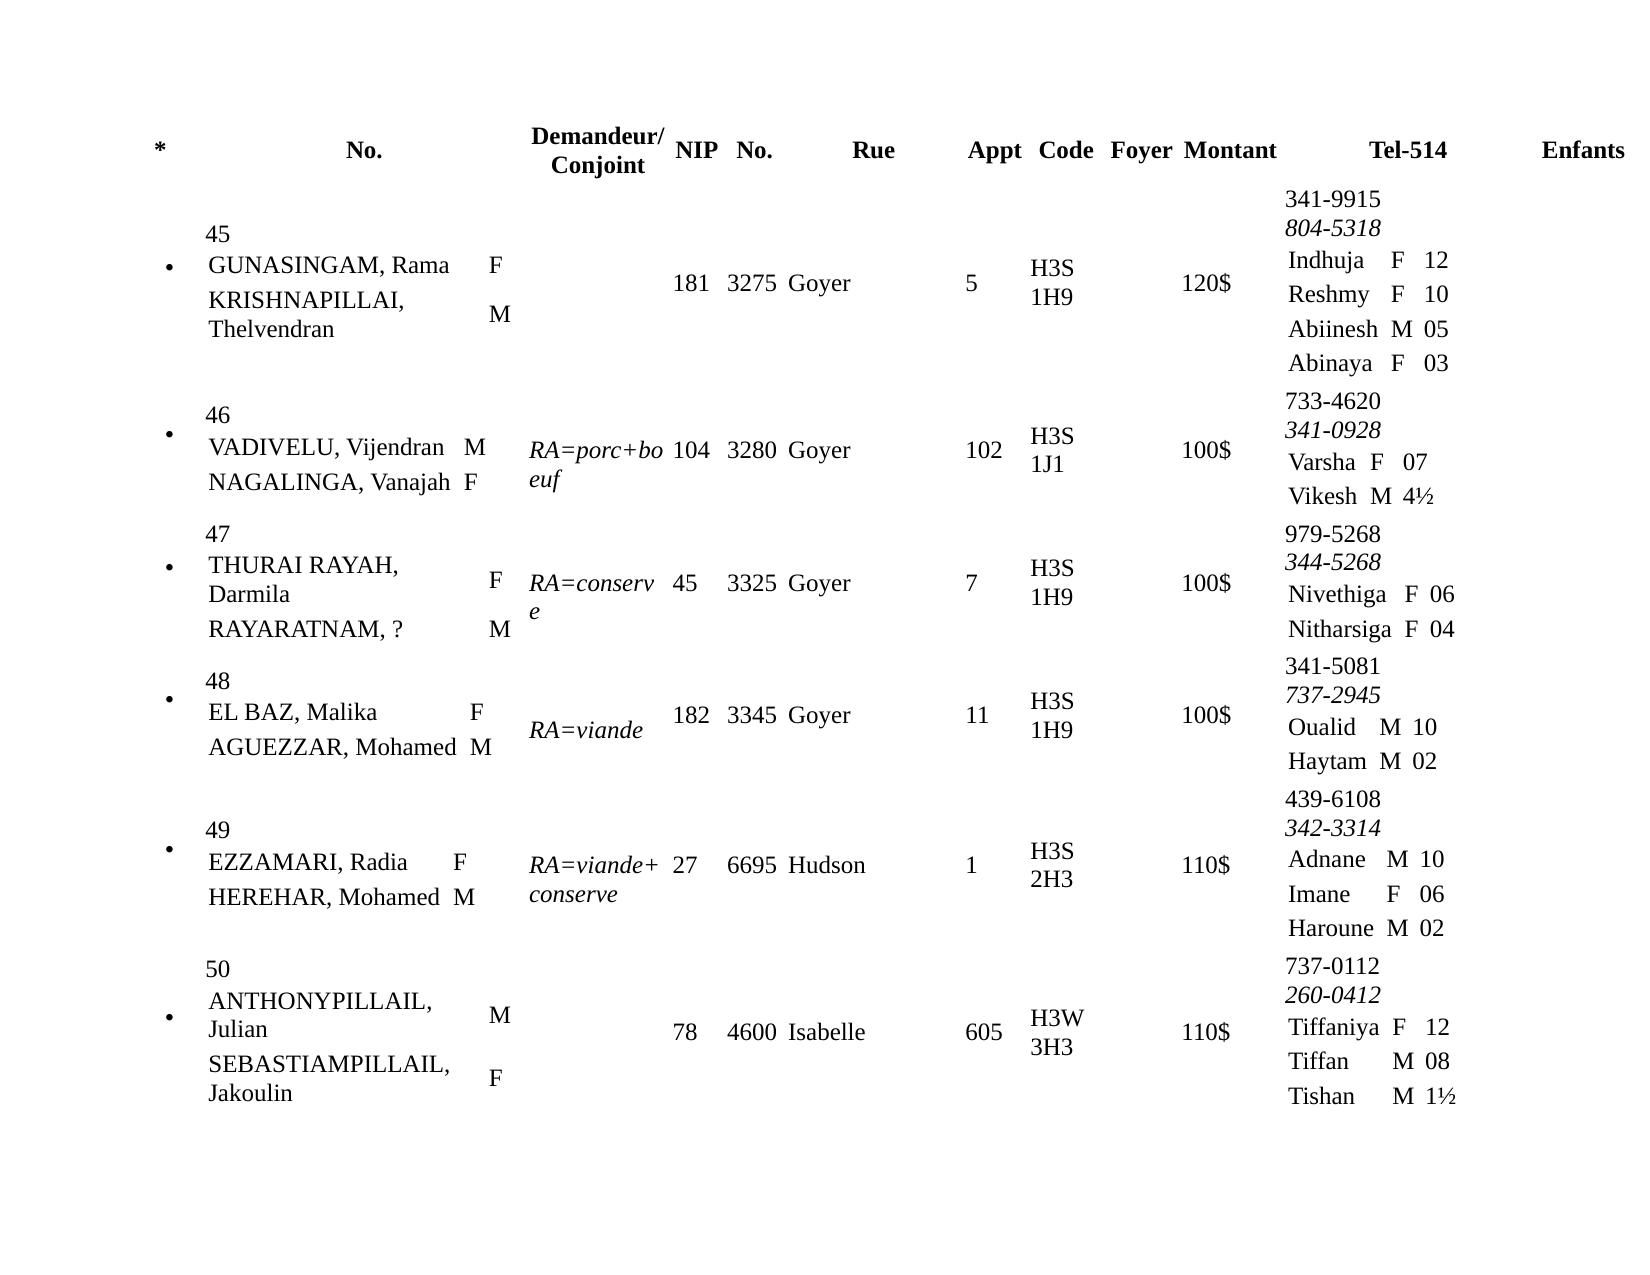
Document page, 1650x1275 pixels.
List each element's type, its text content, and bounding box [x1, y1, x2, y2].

table_cell 48 [202, 649, 526, 781]
table_cell Tiffan [1285, 1043, 1389, 1078]
table_cell M [1389, 1078, 1422, 1112]
table_cell 3345 [724, 649, 785, 781]
table_cell F [486, 1046, 523, 1109]
table_header M [1376, 709, 1409, 743]
table_cell Goyer [785, 383, 962, 516]
table_cell 3280 [724, 383, 785, 516]
table_header Rue [785, 118, 962, 181]
table_cell M [1376, 744, 1409, 778]
table_cell [1105, 383, 1178, 516]
table_cell 03 [1421, 346, 1461, 380]
table_cell [1105, 948, 1178, 1115]
table_header Appt [962, 118, 1027, 181]
table_cell 5 [962, 181, 1027, 383]
table_cell [1534, 181, 1633, 383]
table_cell RA=conserve [526, 516, 669, 648]
table_cell 4½ [1400, 478, 1447, 513]
table_cell H3S 1H9 [1027, 516, 1105, 648]
table_cell 46 [202, 383, 526, 516]
table_cell KRISHNAPILLAI, Thelvendran [205, 282, 486, 346]
table_cell 341-9915 804-5318 [1282, 181, 1534, 383]
table_header F [450, 844, 488, 879]
table_header F [1367, 444, 1400, 478]
table_cell 45 [670, 516, 724, 648]
table_header Foyer [1105, 118, 1178, 181]
table_cell RA=viande+conserve [526, 781, 669, 948]
table_header THURAI RAYAH, Darmila [205, 547, 486, 611]
table_cell AGUEZZAR, Mohamed [205, 729, 467, 764]
table_cell M [1367, 478, 1400, 513]
table_cell H3S 1H9 [1027, 649, 1105, 781]
table_cell H3S 1J1 [1027, 383, 1105, 516]
table_cell 27 [670, 781, 724, 948]
table_cell [1534, 516, 1633, 648]
table_cell [1105, 781, 1178, 948]
table_cell M [467, 729, 504, 764]
table_header Oualid [1285, 709, 1376, 743]
table_header EZZAMARI, Radia [205, 844, 450, 879]
table_cell Haroune [1285, 911, 1383, 945]
table_header F [486, 547, 523, 611]
table_cell 11 [962, 649, 1027, 781]
table_cell 102 [962, 383, 1027, 516]
table_header Code [1027, 118, 1105, 181]
table_cell M [1388, 311, 1421, 346]
table_cell Goyer [785, 516, 962, 648]
table_header F [1388, 242, 1421, 276]
table_cell [1534, 383, 1633, 516]
table_cell 08 [1422, 1043, 1469, 1078]
table_cell SEBASTIAMPILLAIL, Jakoulin [205, 1046, 486, 1109]
table_cell Goyer [785, 181, 962, 383]
table_cell M [1384, 911, 1416, 945]
table_cell [526, 948, 669, 1115]
table_cell Abinaya [1285, 346, 1388, 380]
table_cell 979-5268 344-5268 [1282, 516, 1534, 648]
table_header M [1384, 841, 1416, 876]
table_header Nivethiga [1285, 576, 1401, 611]
table_cell HEREHAR, Mohamed [205, 879, 450, 913]
table_header NIP [670, 118, 724, 181]
table_cell F [461, 464, 498, 498]
table_cell 733-4620 341-0928 [1282, 383, 1534, 516]
table_cell 02 [1409, 744, 1450, 778]
table_cell [118, 516, 202, 648]
table_cell 6695 [724, 781, 785, 948]
table_cell [1105, 516, 1178, 648]
table_cell 182 [670, 649, 724, 781]
table_cell 7 [962, 516, 1027, 648]
table_cell H3W 3H3 [1027, 948, 1105, 1115]
table_cell 341-5081 737-2945 [1282, 649, 1534, 781]
table_cell [118, 181, 202, 383]
table_cell M [486, 611, 523, 645]
table_cell 120$ [1178, 181, 1282, 383]
table_header M [461, 429, 498, 464]
table_header F [467, 695, 504, 729]
table_cell F [1401, 611, 1427, 645]
table_cell Abiinesh [1285, 311, 1388, 346]
table_header 06 [1427, 576, 1467, 611]
table_cell RA=porc+boeuf [526, 383, 669, 516]
table_cell F [1384, 876, 1416, 911]
table_cell M [1389, 1043, 1422, 1078]
table_cell 100$ [1178, 649, 1282, 781]
table_cell Goyer [785, 649, 962, 781]
table_cell [1105, 181, 1178, 383]
table_cell 104 [670, 383, 724, 516]
table_cell 4600 [724, 948, 785, 1115]
table_cell Hudson [785, 781, 962, 948]
table_cell Haytam [1285, 744, 1376, 778]
table_header 12 [1421, 242, 1461, 276]
table_header No. [202, 118, 526, 181]
table_cell M [486, 282, 523, 346]
table_cell Vikesh [1285, 478, 1367, 513]
table_cell 439-6108 342-3314 [1282, 781, 1534, 948]
table_cell RAYARATNAM, ? [205, 611, 486, 645]
table_cell 47 [202, 516, 526, 648]
table_cell 05 [1421, 311, 1461, 346]
table_cell [1534, 948, 1633, 1115]
table_header No. [724, 118, 785, 181]
table_cell 110$ [1178, 781, 1282, 948]
table_cell 02 [1416, 911, 1457, 945]
table_cell F [1388, 346, 1421, 380]
table_cell Reshmy [1285, 276, 1388, 311]
table_header 10 [1416, 841, 1457, 876]
table_header Montant [1178, 118, 1282, 181]
table_header Enfants [1534, 118, 1633, 181]
table_header EL BAZ, Malika [205, 695, 467, 729]
table_cell [1534, 649, 1633, 781]
table_cell 49 [202, 781, 526, 948]
table_cell Tishan [1285, 1078, 1389, 1112]
table_cell 45 [202, 181, 526, 383]
table_header M [486, 983, 523, 1046]
table_header ANTHONYPILLAIL, Julian [205, 983, 486, 1046]
table_header F [486, 248, 523, 282]
table_header Adnane [1285, 841, 1383, 876]
table_cell [118, 948, 202, 1115]
table_header F [1401, 576, 1427, 611]
table_cell 1 [962, 781, 1027, 948]
table_cell 181 [670, 181, 724, 383]
table_header Tiffaniya [1285, 1009, 1389, 1043]
table_header Demandeur/Conjoint [526, 118, 669, 181]
table_cell 06 [1416, 876, 1457, 911]
table_cell 78 [670, 948, 724, 1115]
table_header Indhuja [1285, 242, 1388, 276]
table_header 12 [1422, 1009, 1469, 1043]
table_cell [526, 181, 669, 383]
table_cell M [450, 879, 488, 913]
table_header 10 [1409, 709, 1450, 743]
table_header GUNASINGAM, Rama [205, 248, 486, 282]
table_header Varsha [1285, 444, 1367, 478]
table_cell 100$ [1178, 516, 1282, 648]
table_cell 04 [1427, 611, 1467, 645]
table_cell [118, 649, 202, 781]
table_header Tel-514 [1282, 118, 1534, 181]
table_cell 605 [962, 948, 1027, 1115]
table_cell NAGALINGA, Vanajah [205, 464, 461, 498]
table_cell [118, 383, 202, 516]
table_cell Imane [1285, 876, 1383, 911]
table_header * [118, 118, 202, 181]
table_cell [1105, 649, 1178, 781]
table_header VADIVELU, Vijendran [205, 429, 461, 464]
table_header 07 [1400, 444, 1447, 478]
table_cell Nitharsiga [1285, 611, 1401, 645]
table_cell [1534, 781, 1633, 948]
table_cell [118, 781, 202, 948]
table_cell RA=viande [526, 649, 669, 781]
table_cell 3325 [724, 516, 785, 648]
table_cell 50 [202, 948, 526, 1115]
table_cell 110$ [1178, 948, 1282, 1115]
table_cell F [1388, 276, 1421, 311]
table_cell 3275 [724, 181, 785, 383]
table_header F [1389, 1009, 1422, 1043]
table_cell 737-0112 260-0412 [1282, 948, 1534, 1115]
table_cell Isabelle [785, 948, 962, 1115]
table_cell 100$ [1178, 383, 1282, 516]
table_cell 10 [1421, 276, 1461, 311]
table_cell 1½ [1422, 1078, 1469, 1112]
table_cell H3S 1H9 [1027, 181, 1105, 383]
table_cell H3S 2H3 [1027, 781, 1105, 948]
